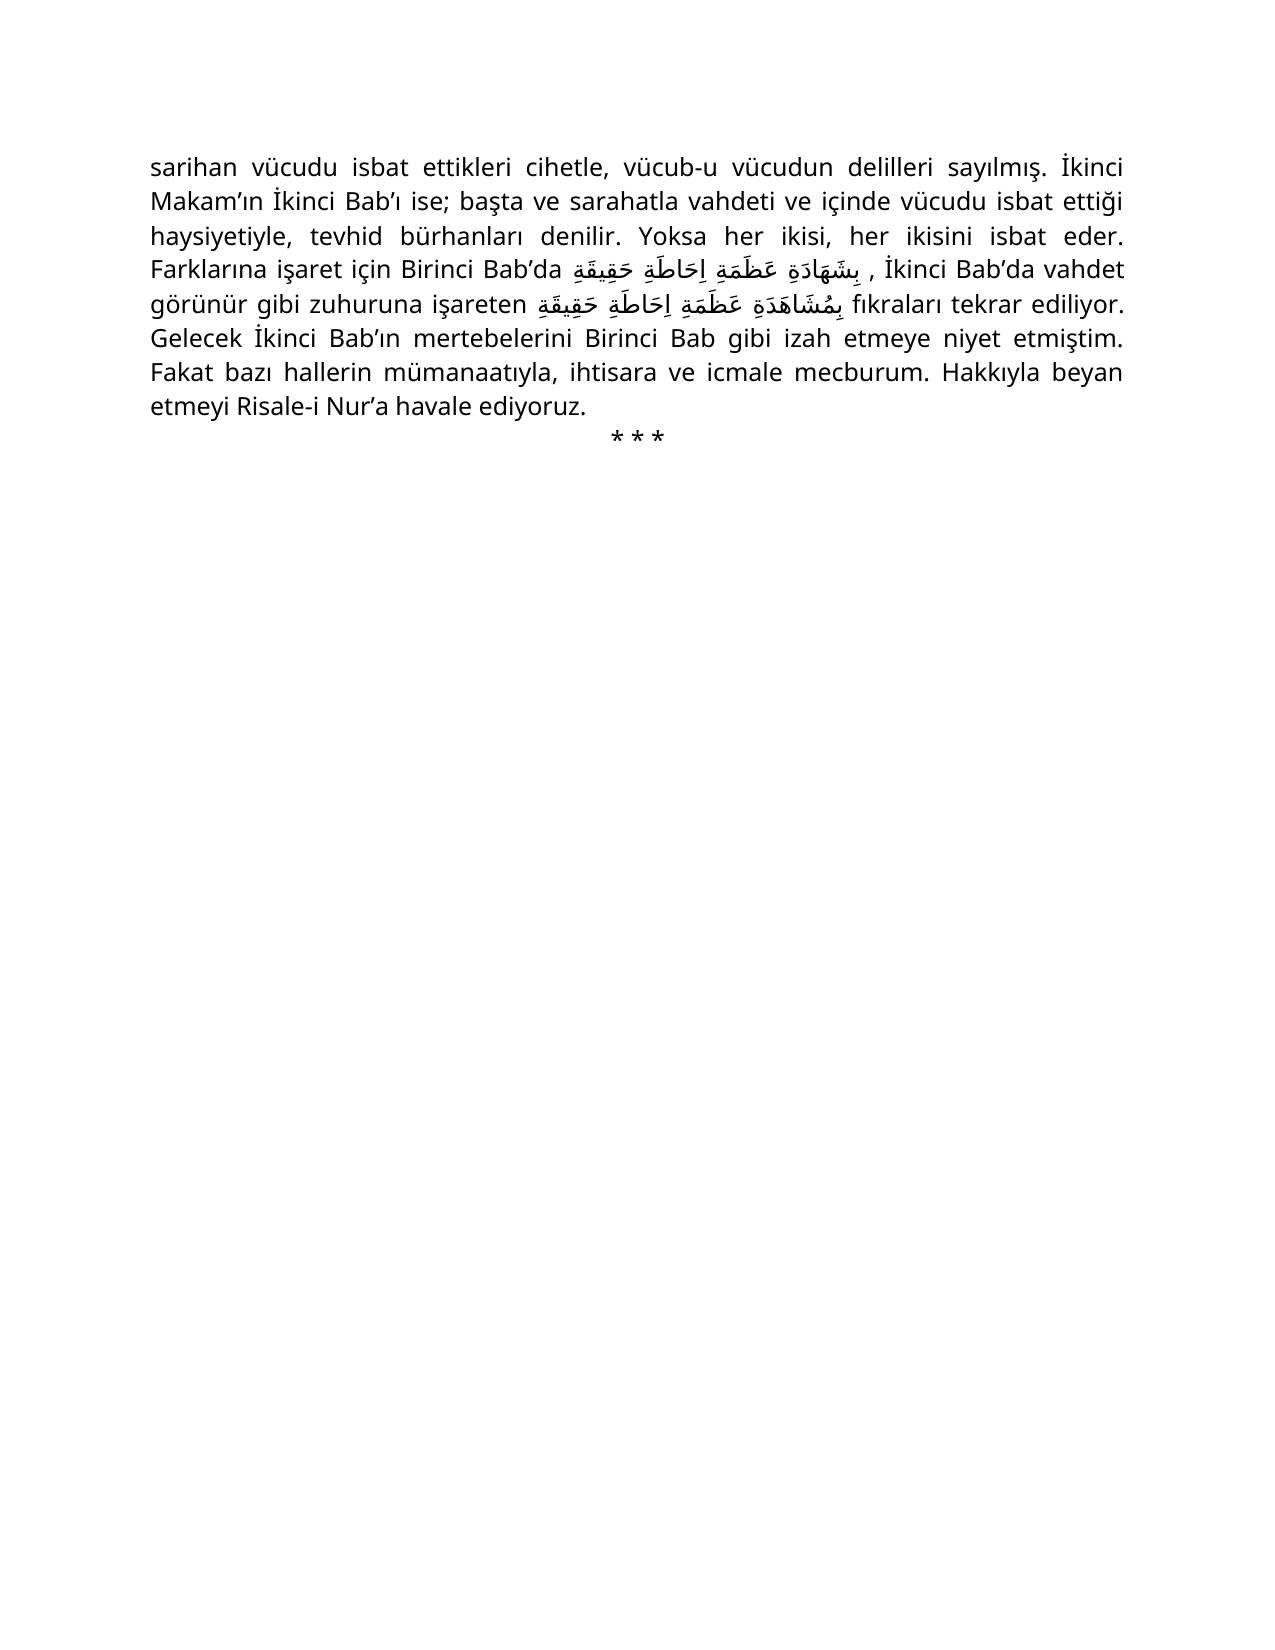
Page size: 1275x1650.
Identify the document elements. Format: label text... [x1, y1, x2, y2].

text Geçen İkinci Makam’ın Birinci Bab’ındaki ondokuz aded mertebelerin şehadet eden hakikatlarının herbirisi, tahakkuklarıyla ve vücudlarıyla vücub-u vücuda delalet ettikleri gibi; ihataları ile dahi vahdete ve ehadiyete delalet ederler. Fakat başta sarihan vücudu isbat ettikleri cihetle, vücub-u vücudun delilleri sayılmış. İkinci Makam’ın İkinci Bab’ı ise; başta ve sarahatla vahdeti ve içinde vücudu isbat ettiği haysiyetiyle, tevhid bürhanları denilir. Yoksa her ikisi, her ikisini isbat eder. Farklarına işaret için Birinci Bab’da بِشَهَادَةِ عَظَمَةِ اِحَاطَةِ حَقِيقَةِ , İkinci Bab’da vahdet görünür gibi zuhuruna işareten بِمُشَاهَدَةِ عَظَمَةِ اِحَاطَةِ حَقِيقَةِ fıkraları tekrar ediliyor. Gelecek İkinci Bab’ın mertebelerini Birinci Bab gibi izah etmeye niyet etmiştim. Fakat bazı hallerin mümanaatıyla, ihtisara ve icmale mecburum. Hakkıyla beyan etmeyi Risale-i Nur’a havale ediyoruz. [150, 150, 1125, 422]
text * * * [150, 422, 1125, 457]
